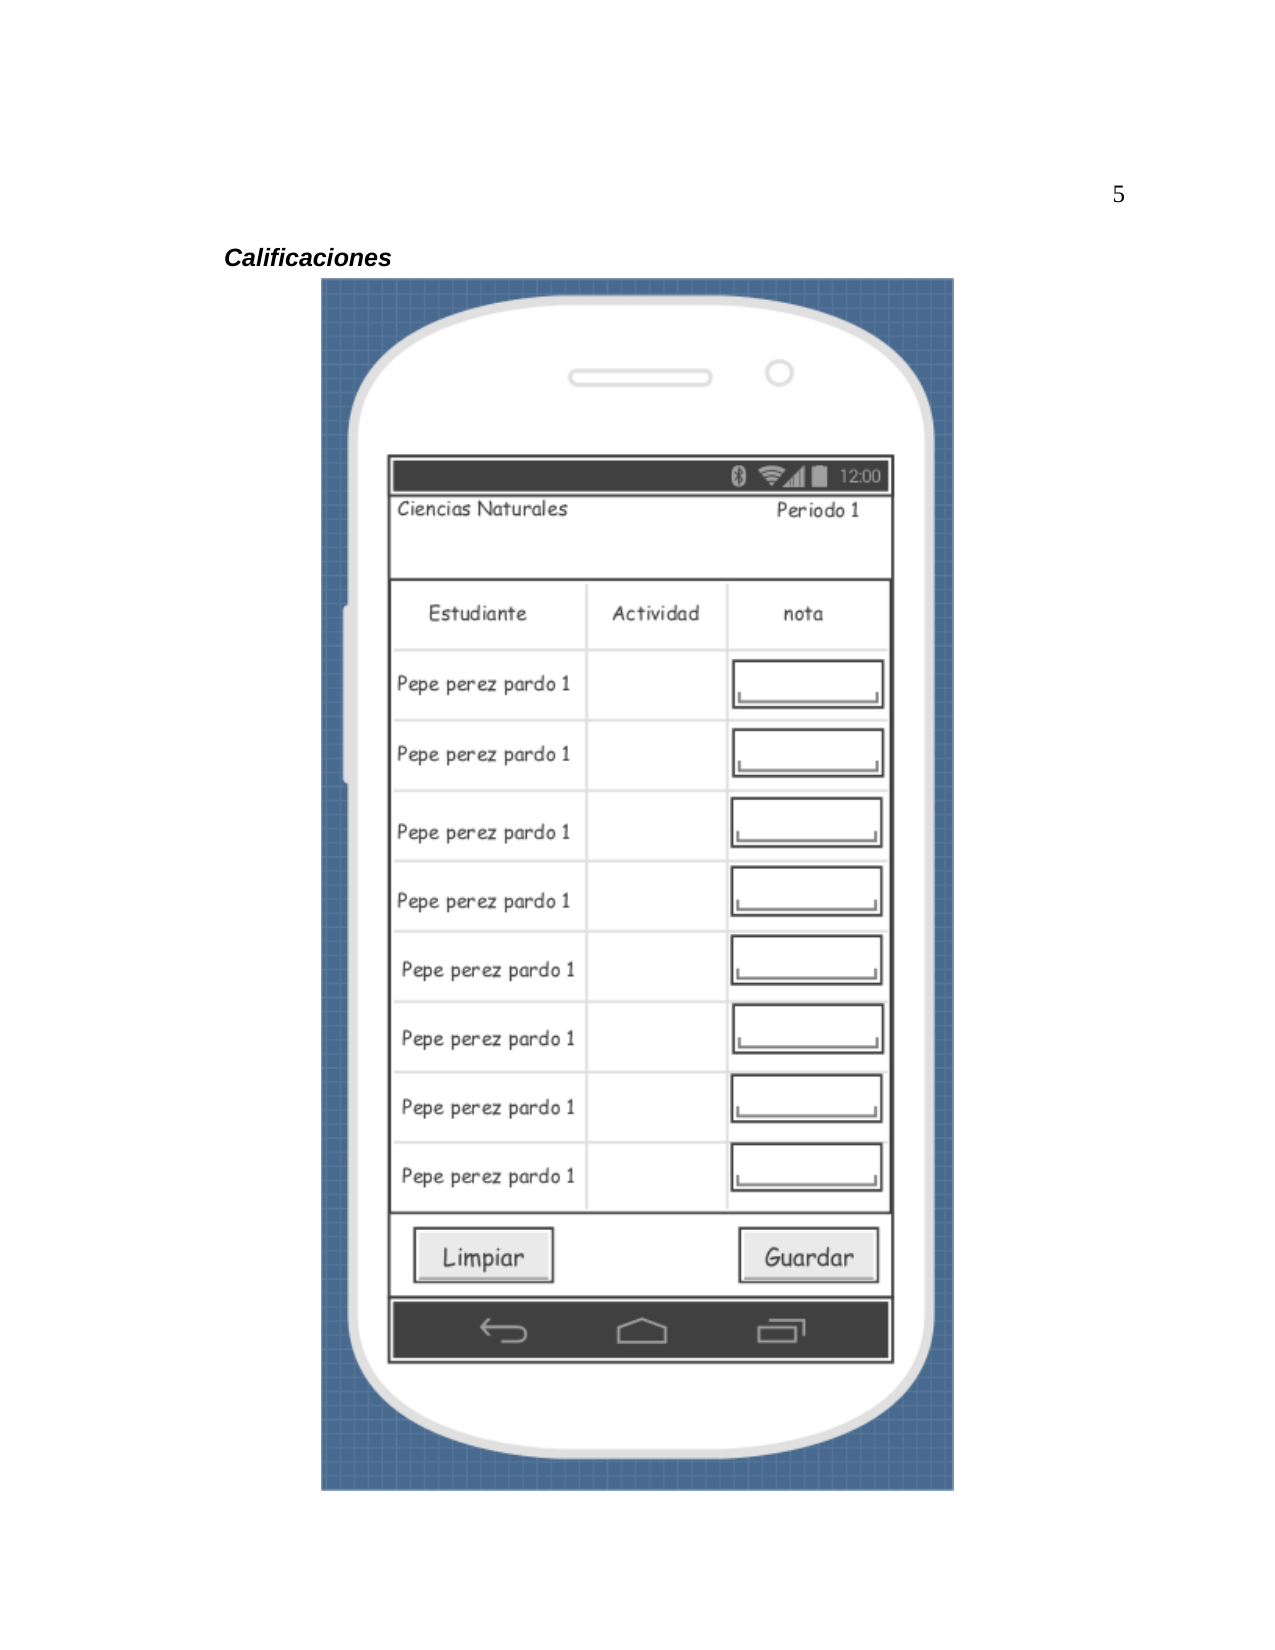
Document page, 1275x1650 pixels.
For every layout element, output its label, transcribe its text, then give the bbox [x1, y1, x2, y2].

subtitle Calificaciones [150, 243, 1125, 272]
picture [321, 278, 954, 1491]
